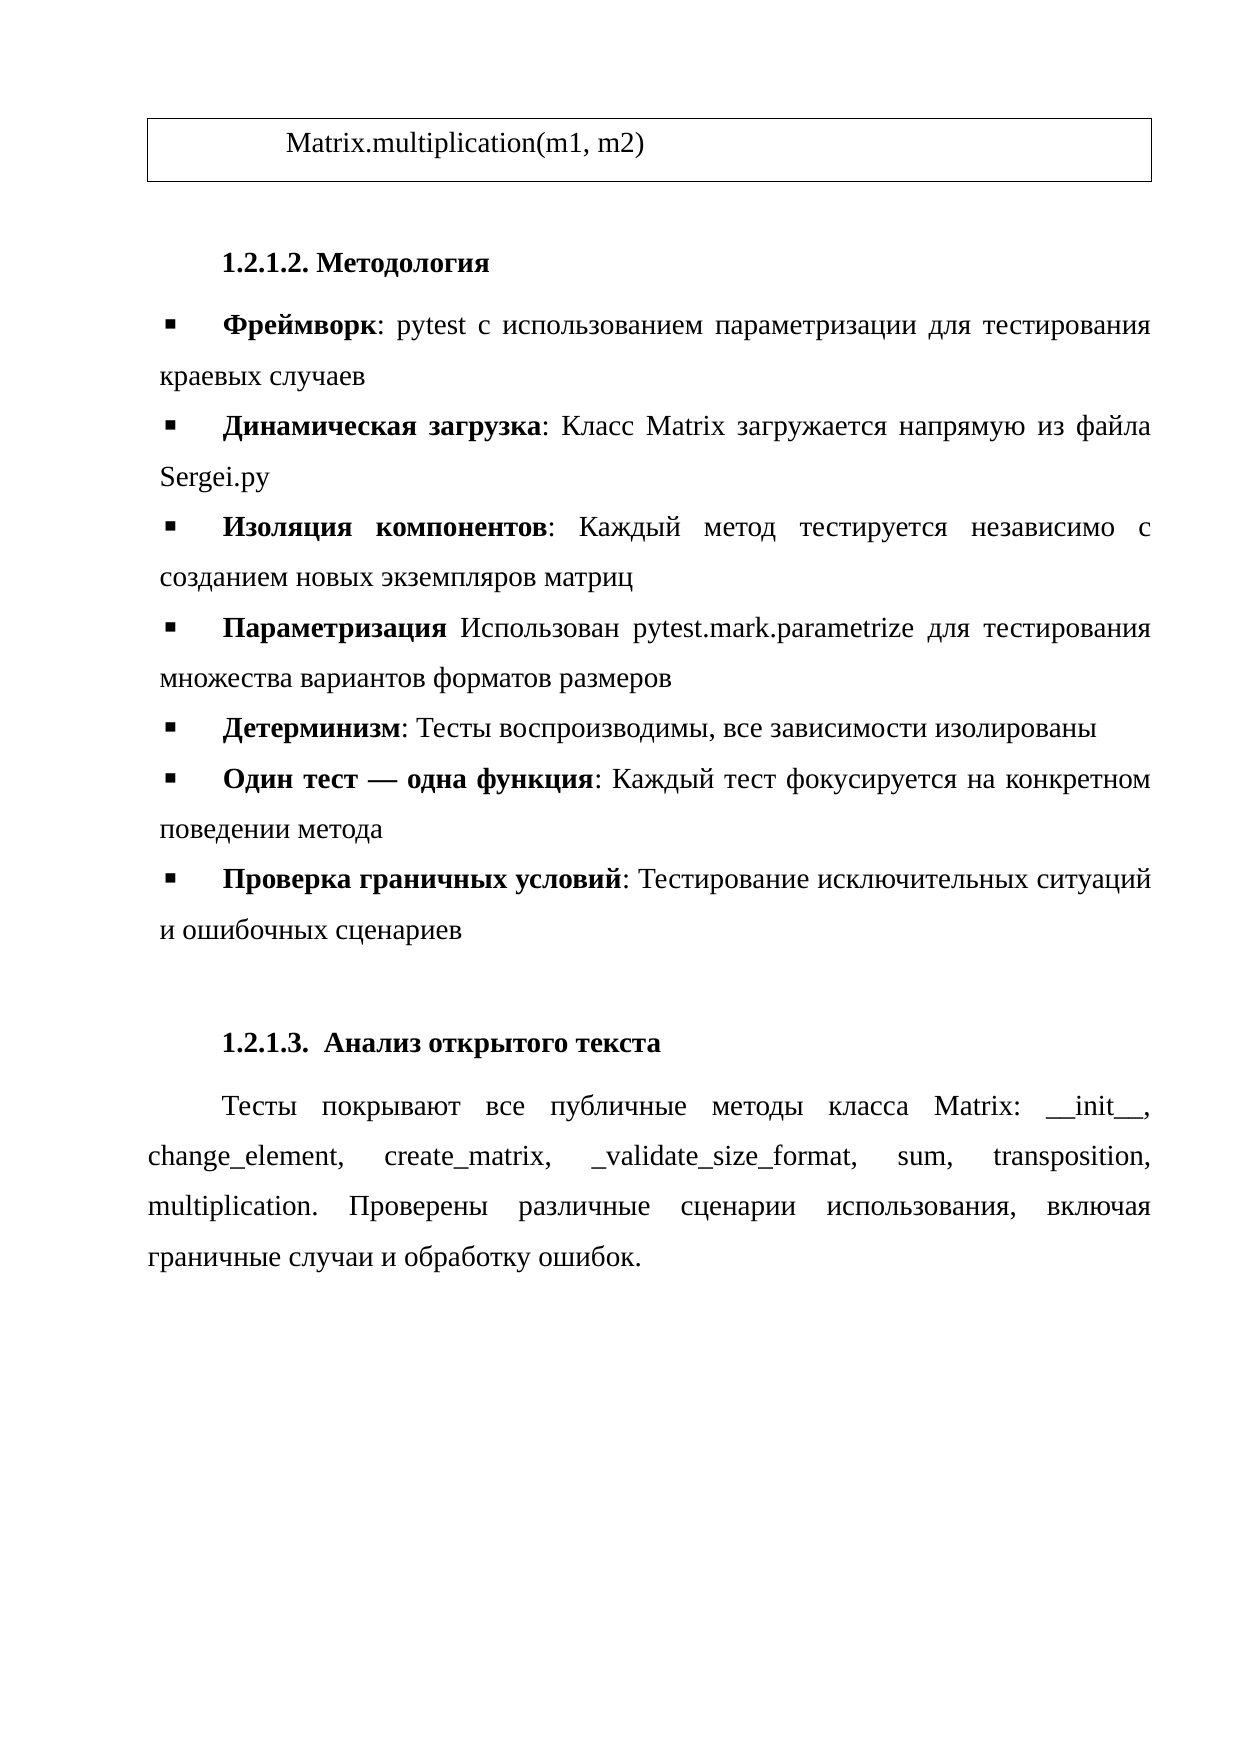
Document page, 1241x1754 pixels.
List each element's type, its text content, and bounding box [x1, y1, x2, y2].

list Проверка граничных условий: Тестирование исключительных ситуаций и ошибочных сценариев [159, 862, 1152, 946]
table_header Matrix.multiplication(m1, m2) [148, 119, 1151, 181]
list Один тест — одна функция: Каждый тест фокусируется на конкретном поведении метода [159, 761, 1152, 845]
list Динамическая загрузка: Класс Matrix загружается напрямую из файла Sergei.py [159, 408, 1152, 492]
subtitle Методология [148, 245, 1152, 278]
text Тесты покрывают все публичные методы класса Matrix: __init__, change_element, create_matrix, _validate_size_format, sum, transposition, multiplication. Проверены различные сценарии использования, включая граничные случаи и обработку ошибок. [148, 1088, 1152, 1272]
subtitle Анализ открытого текста [148, 1025, 1152, 1059]
list Детерминизм: Тесты воспроизводимы, все зависимости изолированы [159, 710, 1152, 744]
list Изоляция компонентов: Каждый метод тестируется независимо с созданием новых экземпляров матриц [159, 509, 1152, 593]
list Фреймворк: pytest с использованием параметризации для тестирования краевых случаев [159, 307, 1152, 391]
list Параметризация Использован pytest.mark.parametrize для тестирования множества вариантов форматов размеров [159, 610, 1152, 694]
